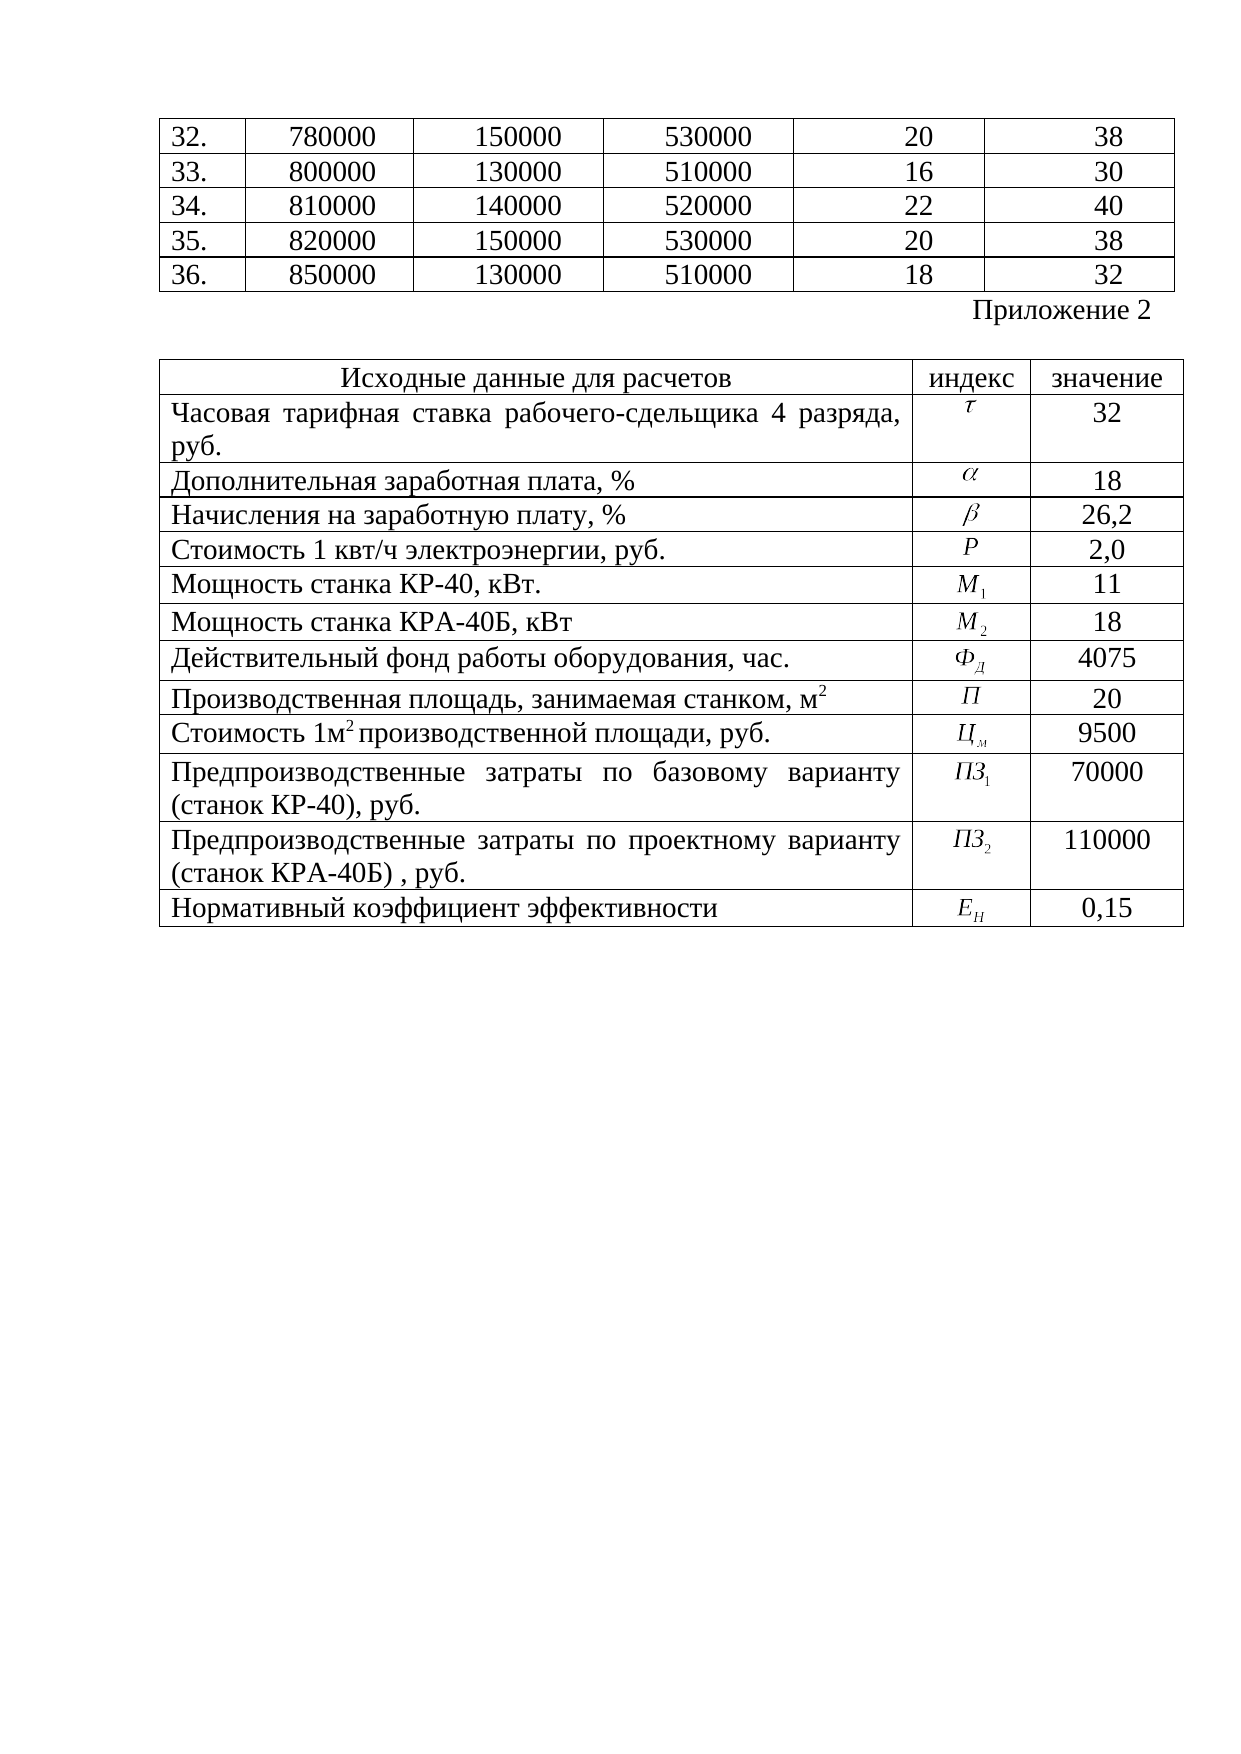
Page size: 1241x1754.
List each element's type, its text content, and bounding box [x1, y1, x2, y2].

table_cell 150000 [414, 223, 603, 256]
table_cell 850000 [246, 258, 413, 291]
table_cell 70000 [1031, 754, 1183, 821]
table_cell 140000 [414, 188, 603, 222]
table_cell [160, 188, 245, 222]
table_cell 110000 [1031, 822, 1183, 889]
table_cell 18 [1031, 604, 1183, 639]
table_header индекс [913, 360, 1030, 394]
table_cell Мощность станка КР-40, кВт. [160, 567, 912, 603]
table_cell Предпроизводственные затраты по базовому варианту (станок КР-40), руб. [160, 754, 912, 821]
table_cell 530000 [604, 223, 793, 256]
table_cell [913, 567, 1030, 603]
table_cell 32 [1031, 395, 1183, 462]
table_cell 150000 [414, 119, 603, 153]
table_cell [913, 395, 1030, 462]
table_header Исходные данные для расчетов [160, 360, 912, 394]
table_cell [913, 715, 1030, 753]
text Приложение 2 [99, 292, 1152, 326]
table_cell 20 [794, 223, 984, 256]
table_cell 20 [1031, 681, 1183, 714]
table_cell 0,15 [1031, 890, 1183, 926]
table_cell Действительный фонд работы оборудования, час. [160, 641, 912, 680]
table_cell 40 [985, 188, 1174, 222]
table_cell 38 [985, 223, 1174, 256]
table_cell [913, 532, 1030, 566]
table_header значение [1031, 360, 1183, 394]
table_cell 18 [1031, 463, 1183, 496]
table_cell 130000 [414, 154, 603, 187]
table_cell Стоимость 1 квт/ч электроэнергии, руб. [160, 532, 912, 566]
table_cell [913, 641, 1030, 680]
table_cell Дополнительная заработная плата, % [160, 463, 912, 496]
table_cell [160, 119, 245, 153]
table_cell Нормативный коэффициент эффективности [160, 890, 912, 926]
table_cell 16 [794, 154, 984, 187]
table_cell [913, 463, 1030, 496]
table_cell Начисления на заработную плату, % [160, 498, 912, 531]
table_cell [913, 681, 1030, 714]
table_cell [913, 754, 1030, 821]
table_cell 780000 [246, 119, 413, 153]
table_cell 820000 [246, 223, 413, 256]
table_cell Мощность станка КРА-40Б, кВт [160, 604, 912, 639]
table_cell [160, 258, 245, 291]
table_cell 510000 [604, 258, 793, 291]
table_cell 4075 [1031, 641, 1183, 680]
table_cell 22 [794, 188, 984, 222]
table_cell 520000 [604, 188, 793, 222]
table_cell [160, 154, 245, 187]
table_cell 38 [985, 119, 1174, 153]
table_cell 2,0 [1031, 532, 1183, 566]
table_cell 510000 [604, 154, 793, 187]
table_cell Часовая тарифная ставка рабочего-сдельщика 4 разряда, руб. [160, 395, 912, 462]
table_cell [913, 498, 1030, 531]
table_cell Производственная площадь, занимаемая станком, м2 [160, 681, 912, 714]
table_cell 18 [794, 258, 984, 291]
table_cell 530000 [604, 119, 793, 153]
table_cell 26,2 [1031, 498, 1183, 531]
table_cell 30 [985, 154, 1174, 187]
table_cell Предпроизводственные затраты по проектному варианту (станок КРА-40Б) , руб. [160, 822, 912, 889]
table_cell [913, 604, 1030, 639]
table_cell [160, 223, 245, 256]
table_cell 11 [1031, 567, 1183, 603]
table_cell 32 [985, 258, 1174, 291]
table_cell [913, 890, 1030, 926]
table_cell 800000 [246, 154, 413, 187]
table_cell 20 [794, 119, 984, 153]
table_cell 810000 [246, 188, 413, 222]
table_cell 9500 [1031, 715, 1183, 753]
table_cell 130000 [414, 258, 603, 291]
table_cell [913, 822, 1030, 889]
table_cell Стоимость 1м2 производственной площади, руб. [160, 715, 912, 753]
